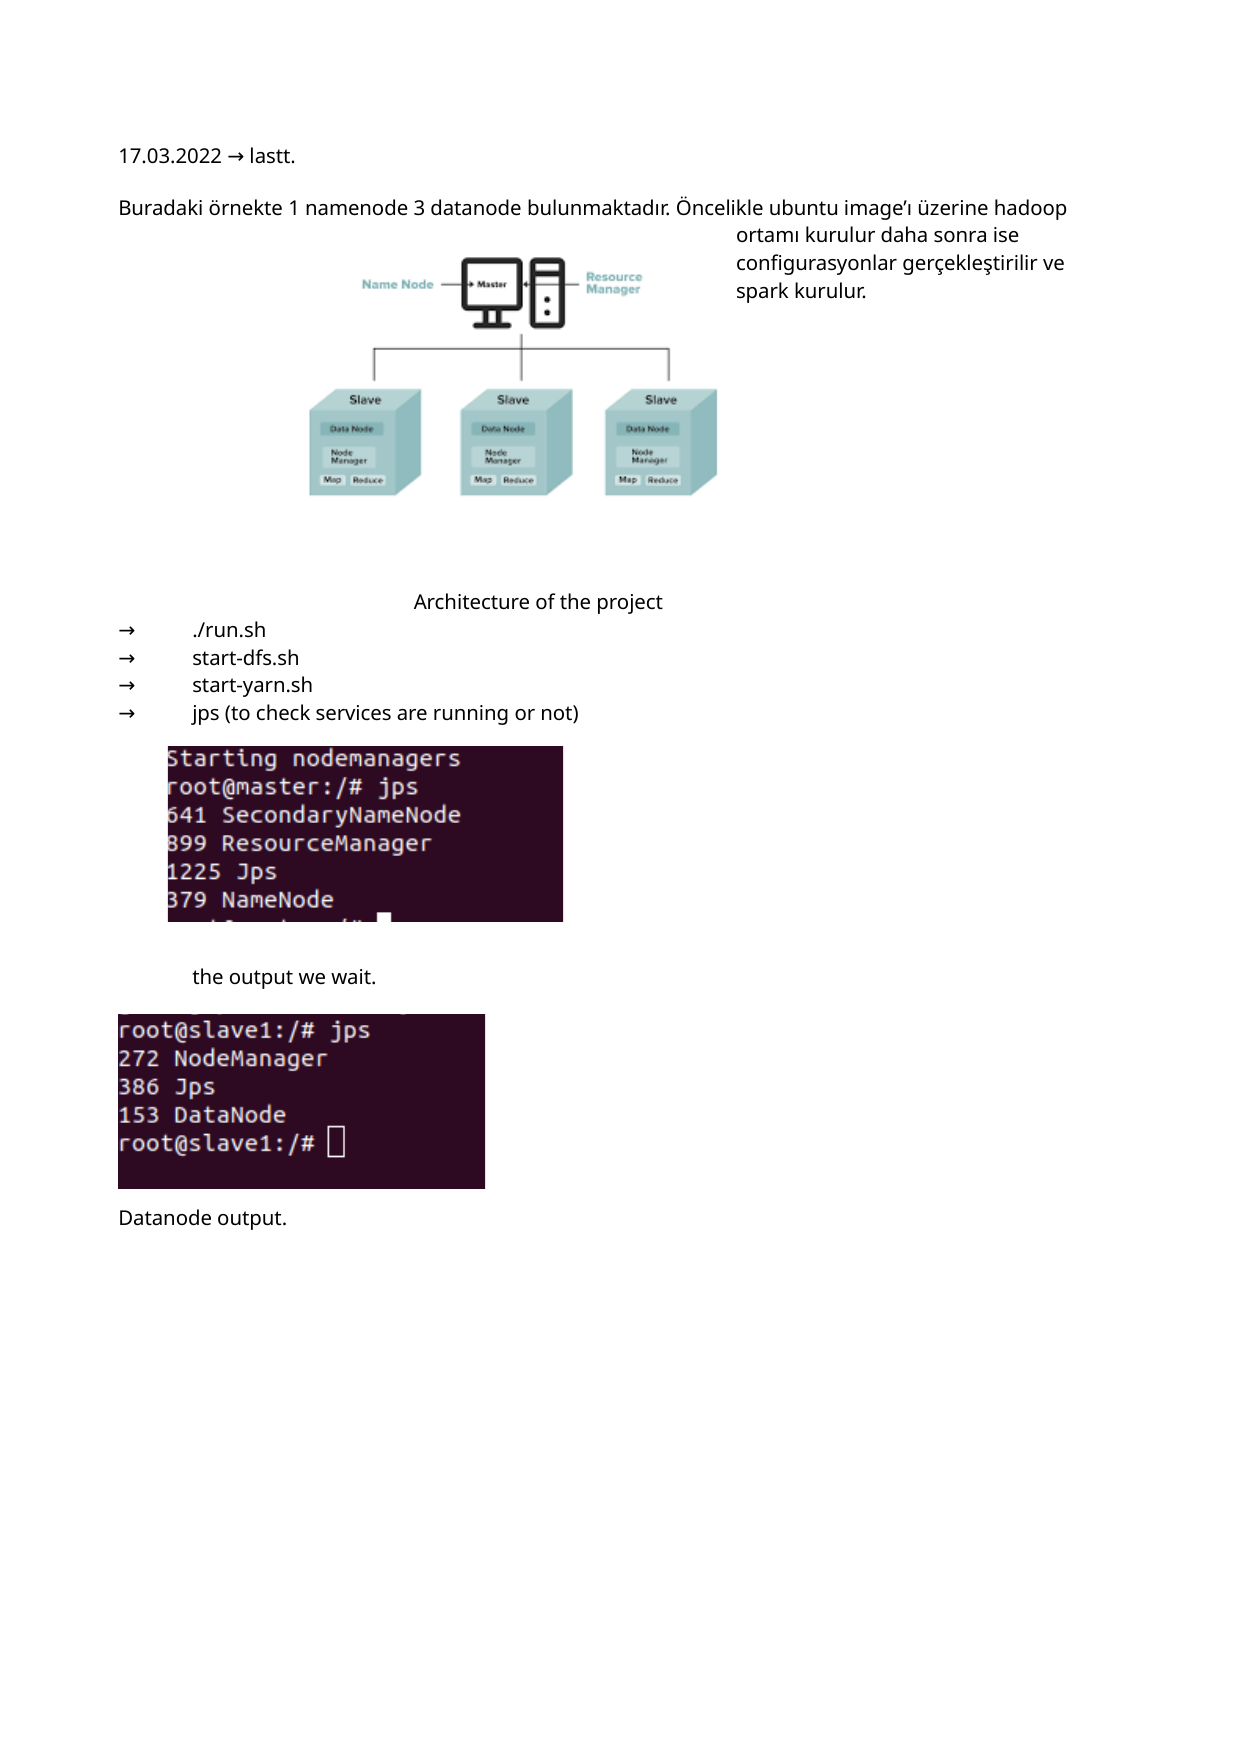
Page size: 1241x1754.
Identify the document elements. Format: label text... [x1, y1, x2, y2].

text → ./run.sh [118, 615, 1122, 643]
text → start-dfs.sh [118, 643, 1122, 671]
text Datanode output. [118, 1203, 1122, 1231]
picture [118, 1014, 486, 1189]
picture [292, 242, 736, 519]
text → jps (to check services are running or not) [118, 698, 1122, 726]
text Architecture of the project [118, 588, 1122, 615]
text the output we wait. [118, 963, 1122, 990]
text → start-yarn.sh [118, 671, 1122, 698]
text Buradaki örnekte 1 namenode 3 datanode bulunmaktadır. Öncelikle ubuntu image’ı üzerine hadoop ortamı kurulur daha sonra ise configurasyonlar gerçekleştirilir ve spark kurulur. [118, 193, 1122, 304]
text 17.03.2022 → lastt. [118, 142, 1122, 169]
picture [167, 746, 564, 922]
